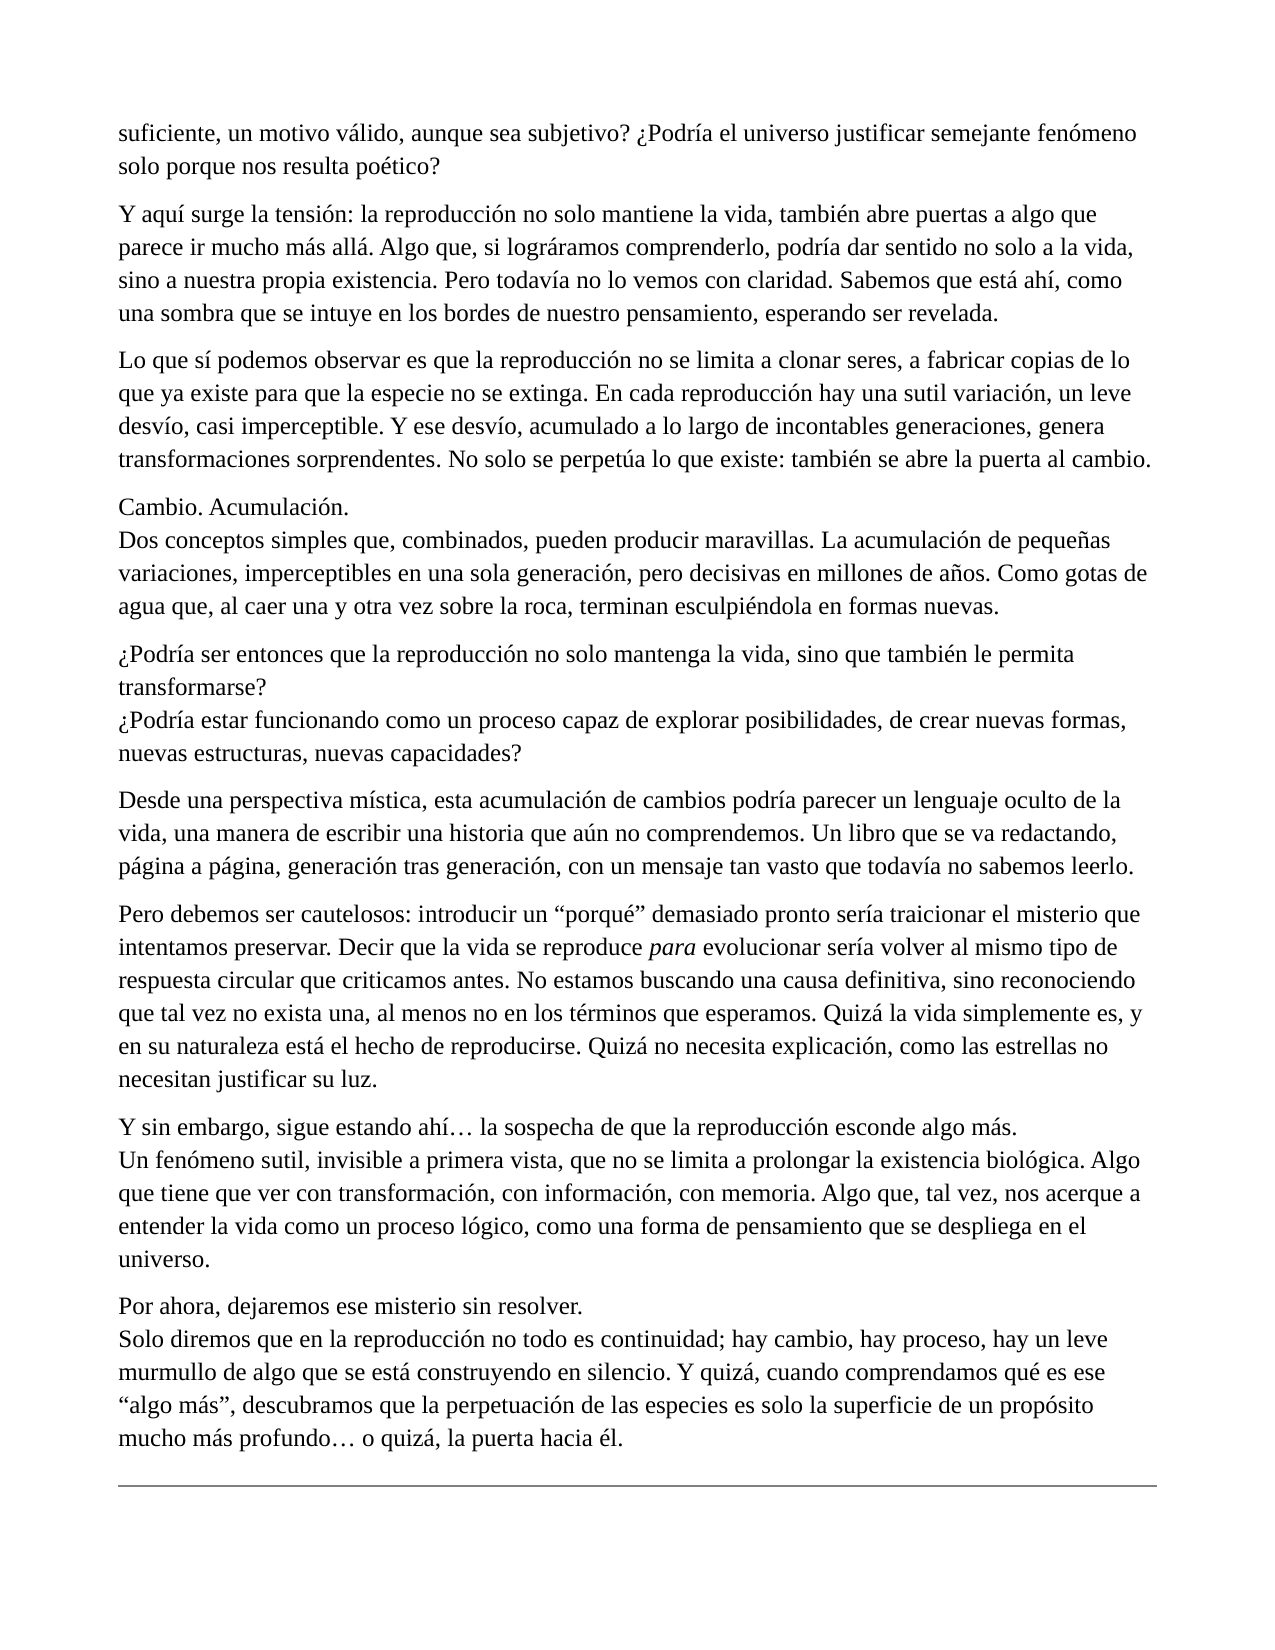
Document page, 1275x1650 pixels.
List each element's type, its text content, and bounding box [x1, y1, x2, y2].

text Lo que sí podemos observar es que la reproducción no se limita a clonar seres, a fabricar copias de lo que ya existe para que la especie no se extinga. En cada reproducción hay una sutil variación, un leve desvío, casi imperceptible. Y ese desvío, acumulado a lo largo de incontables generaciones, genera transformaciones sorprendentes. No solo se perpetúa lo que existe: también se abre la puerta al cambio. [118, 345, 1157, 473]
text Pero debemos ser cautelosos: introducir un “porqué” demasiado pronto sería traicionar el misterio que intentamos preservar. Decir que la vida se reproduce para evolucionar sería volver al mismo tipo de respuesta circular que criticamos antes. No estamos buscando una causa definitiva, sino reconociendo que tal vez no exista una, al menos no en los términos que esperamos. Quizá la vida simplemente es, y en su naturaleza está el hecho de reproducirse. Quizá no necesita explicación, como las estrellas no necesitan justificar su luz. [118, 899, 1157, 1093]
text Desde una perspectiva mística, esta acumulación de cambios podría parecer un lenguaje oculto de la vida, una manera de escribir una historia que aún no comprendemos. Un libro que se va redactando, página a página, generación tras generación, con un mensaje tan vasto que todavía no sabemos leerlo. [118, 785, 1157, 880]
text ¿Podría ser entonces que la reproducción no solo mantenga la vida, sino que también le permita transformarse? ¿Podría estar funcionando como un proceso capaz de explorar posibilidades, de crear nuevas formas, nuevas estructuras, nuevas capacidades? [118, 639, 1157, 767]
text Y sin embargo, sigue estando ahí… la sospecha de que la reproducción esconde algo más. Un fenómeno sutil, invisible a primera vista, que no se limita a prolongar la existencia biológica. Algo que tiene que ver con transformación, con información, con memoria. Algo que, tal vez, nos acerque a entender la vida como un proceso lógico, como una forma de pensamiento que se despliega en el universo. [118, 1112, 1157, 1273]
text Y aquí surge la tensión: la reproducción no solo mantiene la vida, también abre puertas a algo que parece ir mucho más allá. Algo que, si lográramos comprenderlo, podría dar sentido no solo a la vida, sino a nuestra propia existencia. Pero todavía no lo vemos con claridad. Sabemos que está ahí, como una sombra que se intuye en los bordes de nuestro pensamiento, esperando ser revelada. [118, 199, 1157, 327]
text Cambio. Acumulación. Dos conceptos simples que, combinados, pueden producir maravillas. La acumulación de pequeñas variaciones, imperceptibles en una sola generación, pero decisivas en millones de años. Como gotas de agua que, al caer una y otra vez sobre la roca, terminan esculpiéndola en formas nuevas. [118, 492, 1157, 620]
text suficiente, un motivo válido, aunque sea subjetivo? ¿Podría el universo justificar semejante fenómeno solo porque nos resulta poético? [118, 118, 1157, 180]
text Por ahora, dejaremos ese misterio sin resolver. Solo diremos que en la reproducción no todo es continuidad; hay cambio, hay proceso, hay un leve murmullo de algo que se está construyendo en silencio. Y quizá, cuando comprendamos qué es ese “algo más”, descubramos que la perpetuación de las especies es solo la superficie de un propósito mucho más profundo… o quizá, la puerta hacia él. [118, 1291, 1157, 1452]
